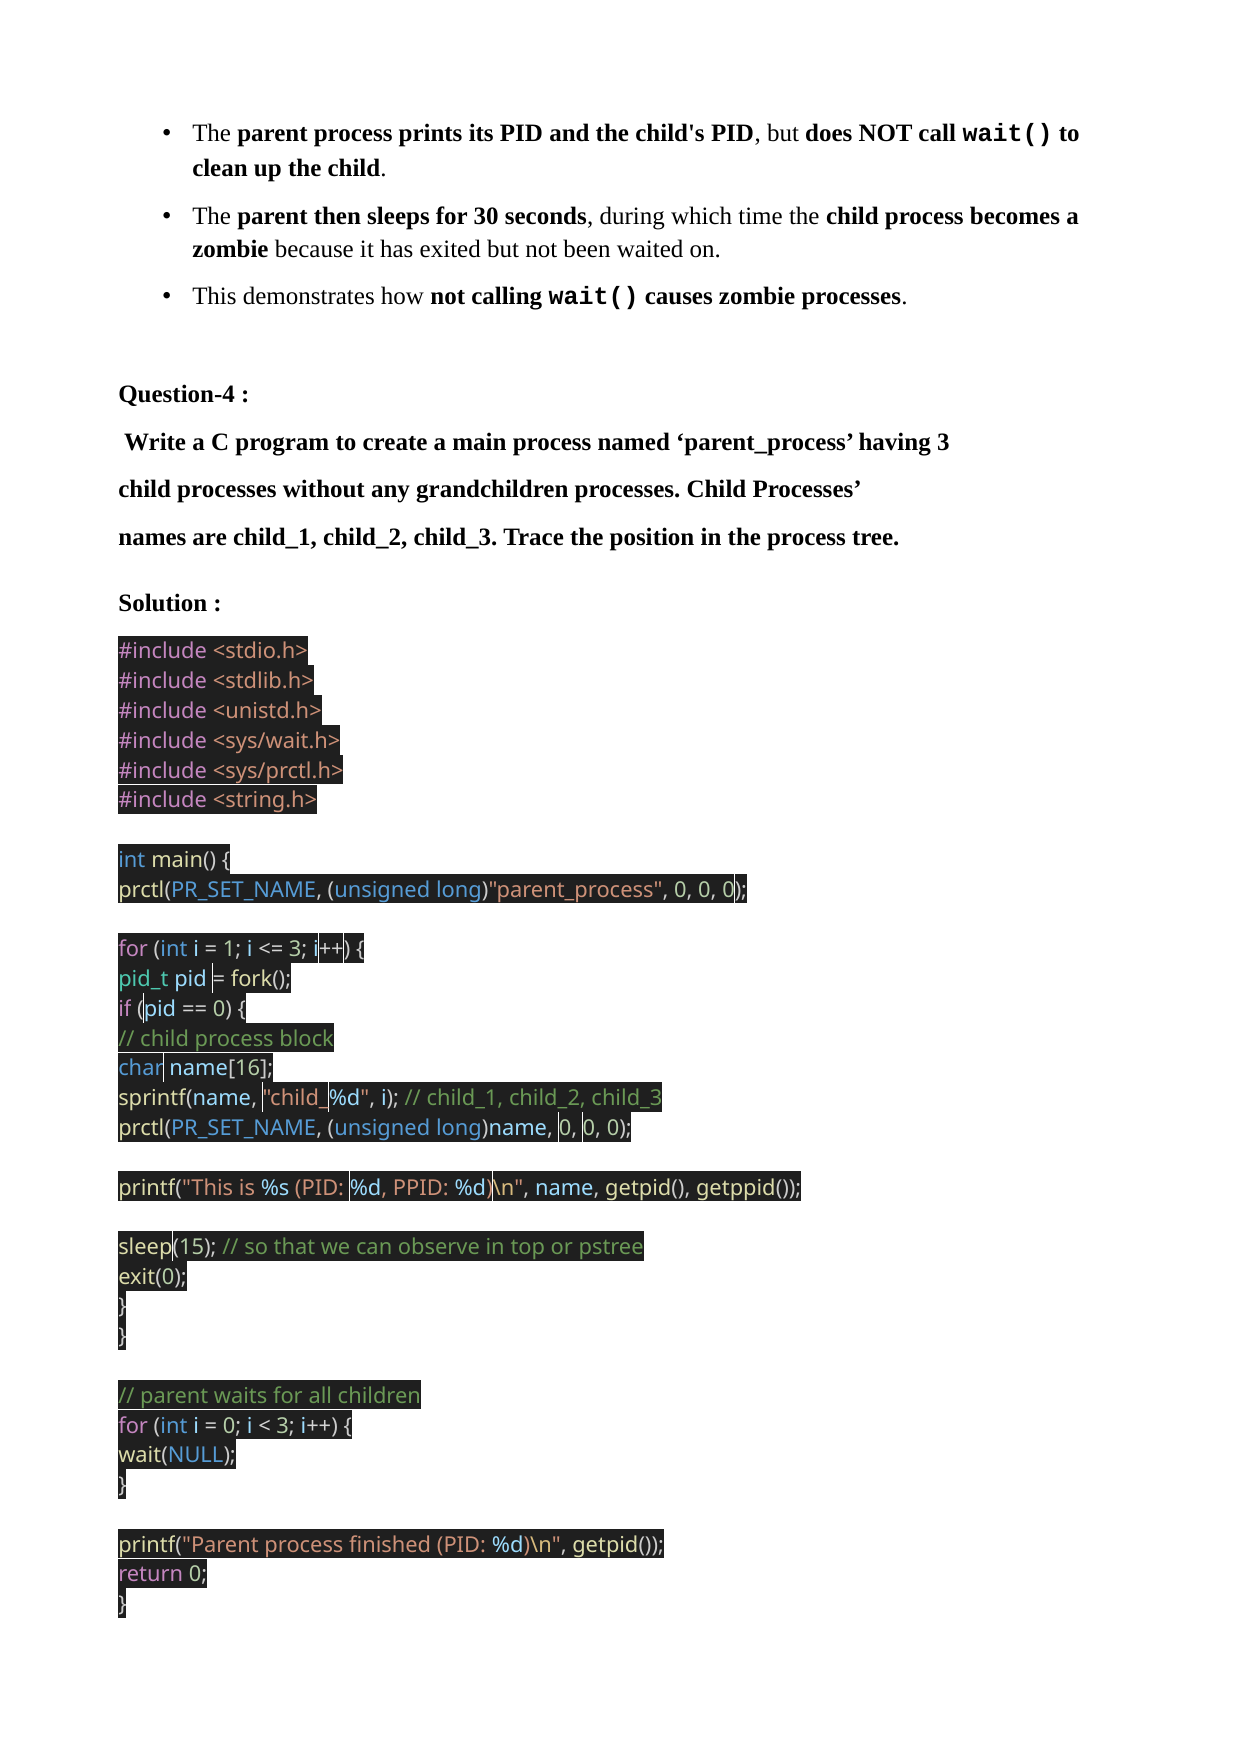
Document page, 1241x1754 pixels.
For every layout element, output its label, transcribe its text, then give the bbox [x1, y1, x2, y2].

text for (int i = 0; i < 3; i++) { [118, 1409, 1122, 1439]
text } [118, 1320, 1122, 1350]
text sprintf(name, "child_%d", i); // child_1, child_2, child_3 [118, 1082, 1122, 1112]
text #include <stdlib.h> [118, 665, 1122, 695]
text } [118, 1469, 1122, 1499]
text char name[16]; [118, 1052, 1122, 1082]
text prctl(PR_SET_NAME, (unsigned long)name, 0, 0, 0); [118, 1112, 1122, 1142]
list The parent process prints its PID and the child's PID, but does NOT call wait() to clean up the child. [162, 118, 1122, 182]
text #include <sys/prctl.h> [118, 755, 1122, 784]
text // parent waits for all children [118, 1380, 1122, 1409]
text #include <sys/wait.h> [118, 725, 1122, 755]
text #include <string.h> [118, 784, 1122, 814]
text if (pid == 0) { [118, 993, 1122, 1023]
text printf("Parent process finished (PID: %d)\n", getpid()); [118, 1529, 1122, 1558]
text } [118, 1291, 1122, 1320]
text #include <stdio.h> [118, 636, 1122, 665]
text prctl(PR_SET_NAME, (unsigned long)"parent_process", 0, 0, 0); [118, 874, 1122, 903]
text printf("This is %s (PID: %d, PPID: %d)\n", name, getpid(), getppid()); [118, 1171, 1122, 1201]
text // child process block [118, 1023, 1122, 1052]
text #include <unistd.h> [118, 695, 1122, 725]
text int main() { [118, 844, 1122, 874]
text for (int i = 1; i <= 3; i++) { [118, 933, 1122, 963]
text Question-4 : [118, 379, 1122, 408]
list This demonstrates how not calling wait() causes zombie processes. [162, 281, 1122, 312]
list The parent then sleeps for 30 seconds, during which time the child process becomes a zombie because it has exited but not been waited on. [162, 201, 1122, 263]
text exit(0); [118, 1261, 1122, 1291]
text child processes without any grandchildren processes. Child Processes’ [118, 474, 1122, 503]
text wait(NULL); [118, 1439, 1122, 1469]
text Write a C program to create a main process named ‘parent_process’ having 3 [118, 427, 1122, 455]
text } [118, 1588, 1122, 1618]
text names are child_1, child_2, child_3. Trace the position in the process tree. Solution : [118, 522, 1122, 617]
text sleep(15); // so that we can observe in top or pstree [118, 1231, 1122, 1261]
text return 0; [118, 1558, 1122, 1588]
text pid_t pid = fork(); [118, 963, 1122, 993]
